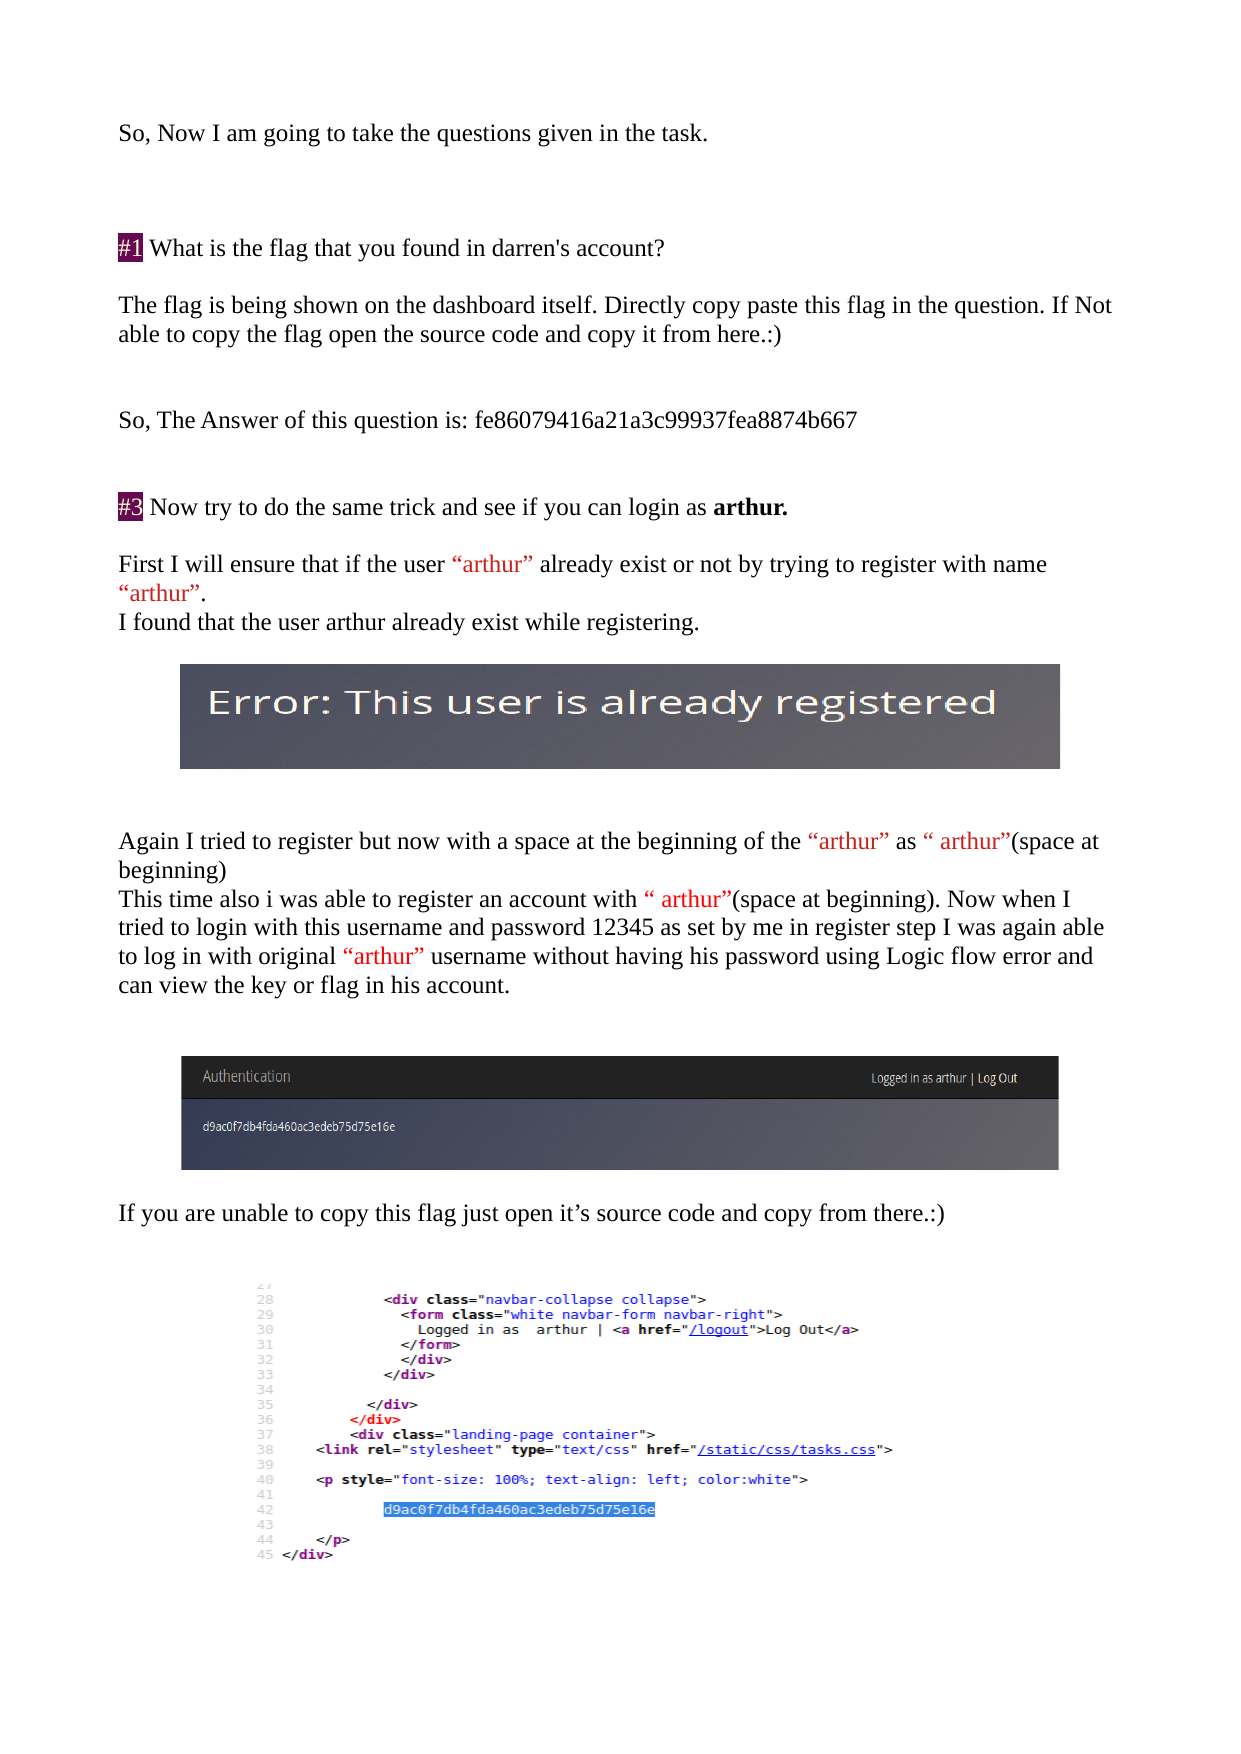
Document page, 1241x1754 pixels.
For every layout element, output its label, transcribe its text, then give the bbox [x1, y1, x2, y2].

text First I will ensure that if the user “arthur” already exist or not by trying to register with name “arthur”. [118, 549, 1122, 607]
picture [180, 664, 1061, 769]
picture [230, 1284, 1010, 1565]
text I found that the user arthur already exist while registering. [118, 607, 1122, 636]
text So, The Answer of this question is: fe86079416a21a3c99937fea8874b667 [118, 406, 1122, 434]
text So, Now I am going to take the questions given in the task. [118, 118, 1122, 147]
text Again I tried to register but now with a space at the beginning of the “arthur” as “ arthur”(space at beginning) [118, 826, 1122, 884]
text #1 What is the flag that you found in darren's account? [118, 233, 1122, 262]
text #3 Now try to do the same trick and see if you can login as arthur. [118, 492, 1122, 521]
text If you are unable to copy this flag just open it’s source code and copy from there.:) [118, 1198, 1122, 1227]
text The flag is being shown on the dashboard itself. Directly copy paste this flag in the question. If Not able to copy the flag open the source code and copy it from here.:) [118, 291, 1122, 348]
text This time also i was able to register an account with “ arthur”(space at beginning). Now when I tried to login with this username and password 12345 as set by me in register step I was again able to log in with original “arthur” username without having his password using Logic flow error and can view the key or flag in his account. [118, 884, 1122, 999]
picture [181, 1056, 1059, 1170]
